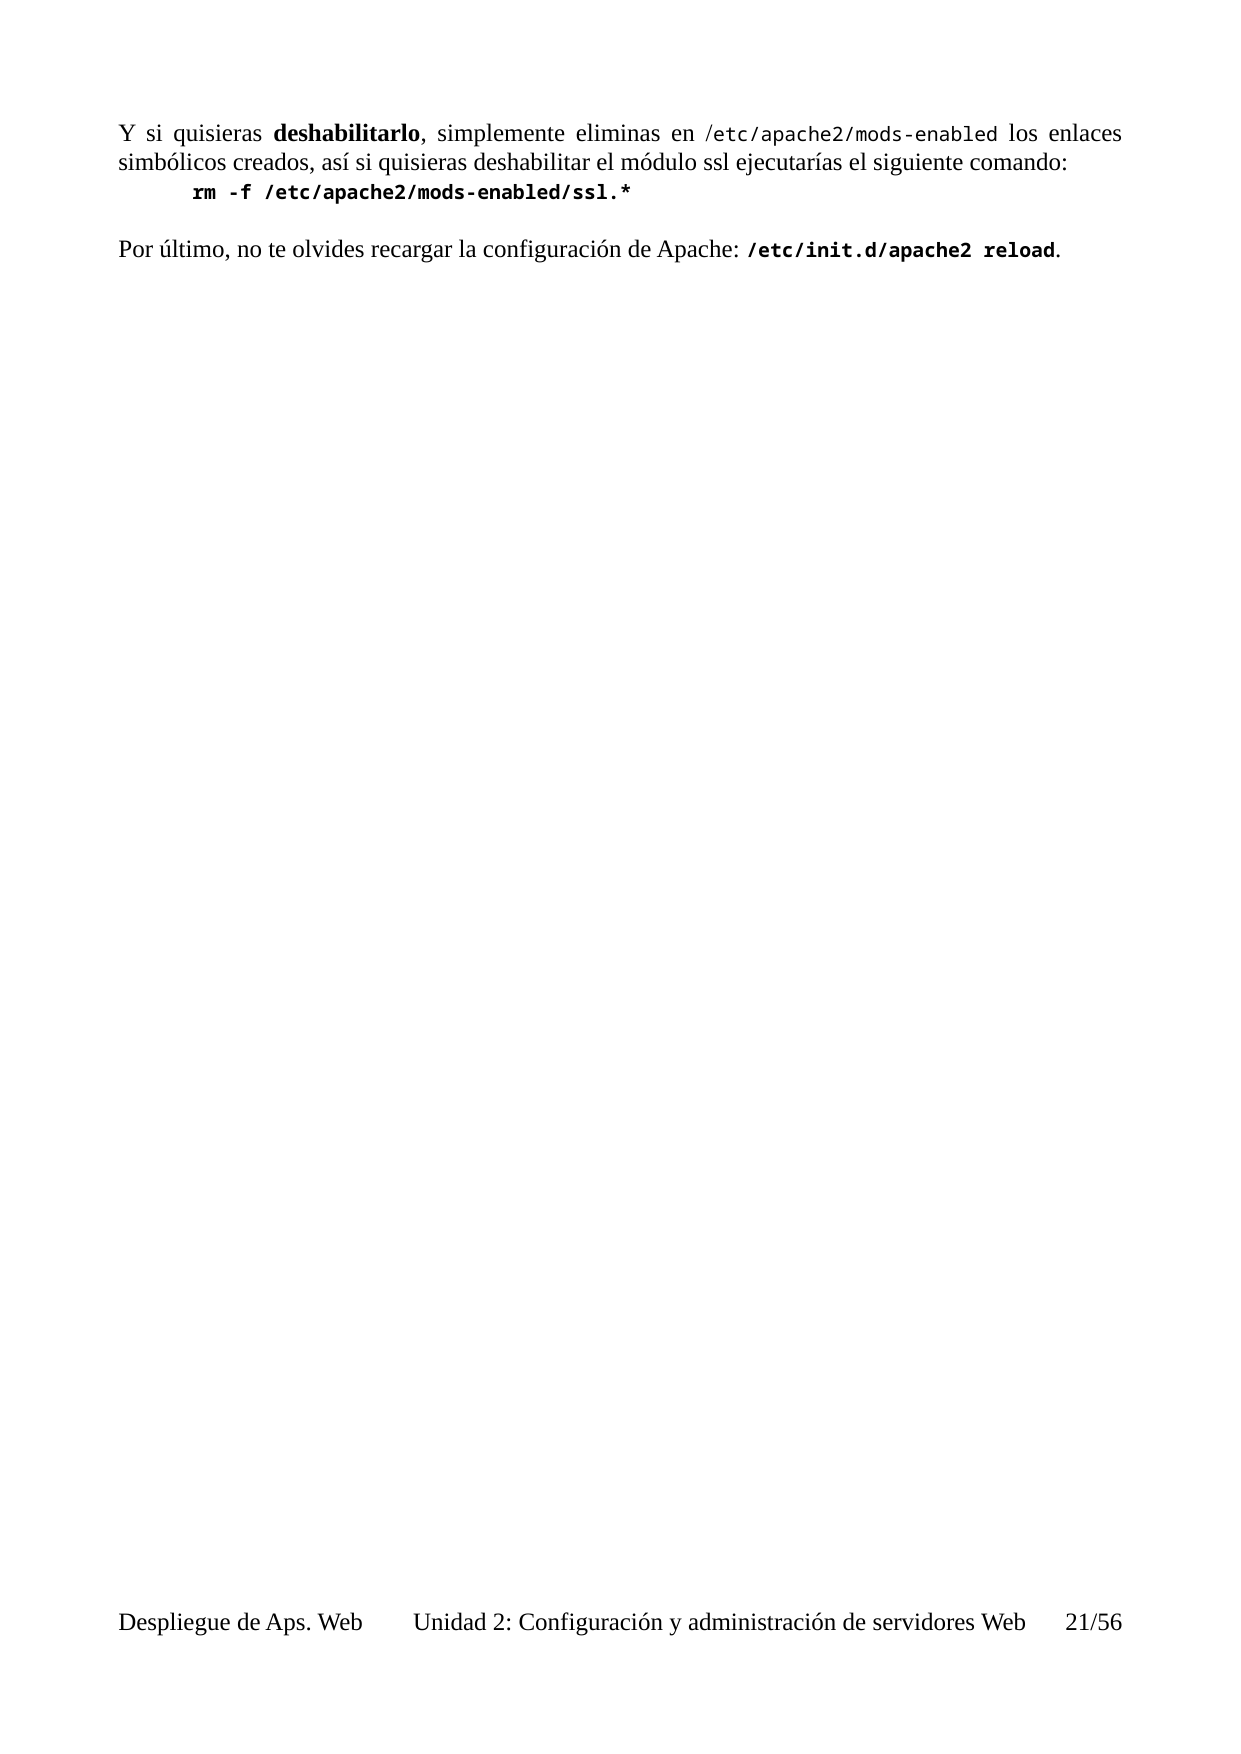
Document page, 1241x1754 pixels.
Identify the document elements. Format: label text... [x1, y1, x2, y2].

text Y si quisieras deshabilitarlo, simplemente eliminas en /etc/apache2/mods-enabled los enlaces simbólicos creados, así si quisieras deshabilitar el módulo ssl ejecutarías el siguiente comando: [118, 118, 1122, 176]
text Por último, no te olvides recargar la configuración de Apache: /etc/init.d/apache2 reload. [118, 234, 1122, 263]
text rm -f /etc/apache2/mods-enabled/ssl.* [118, 176, 1122, 205]
